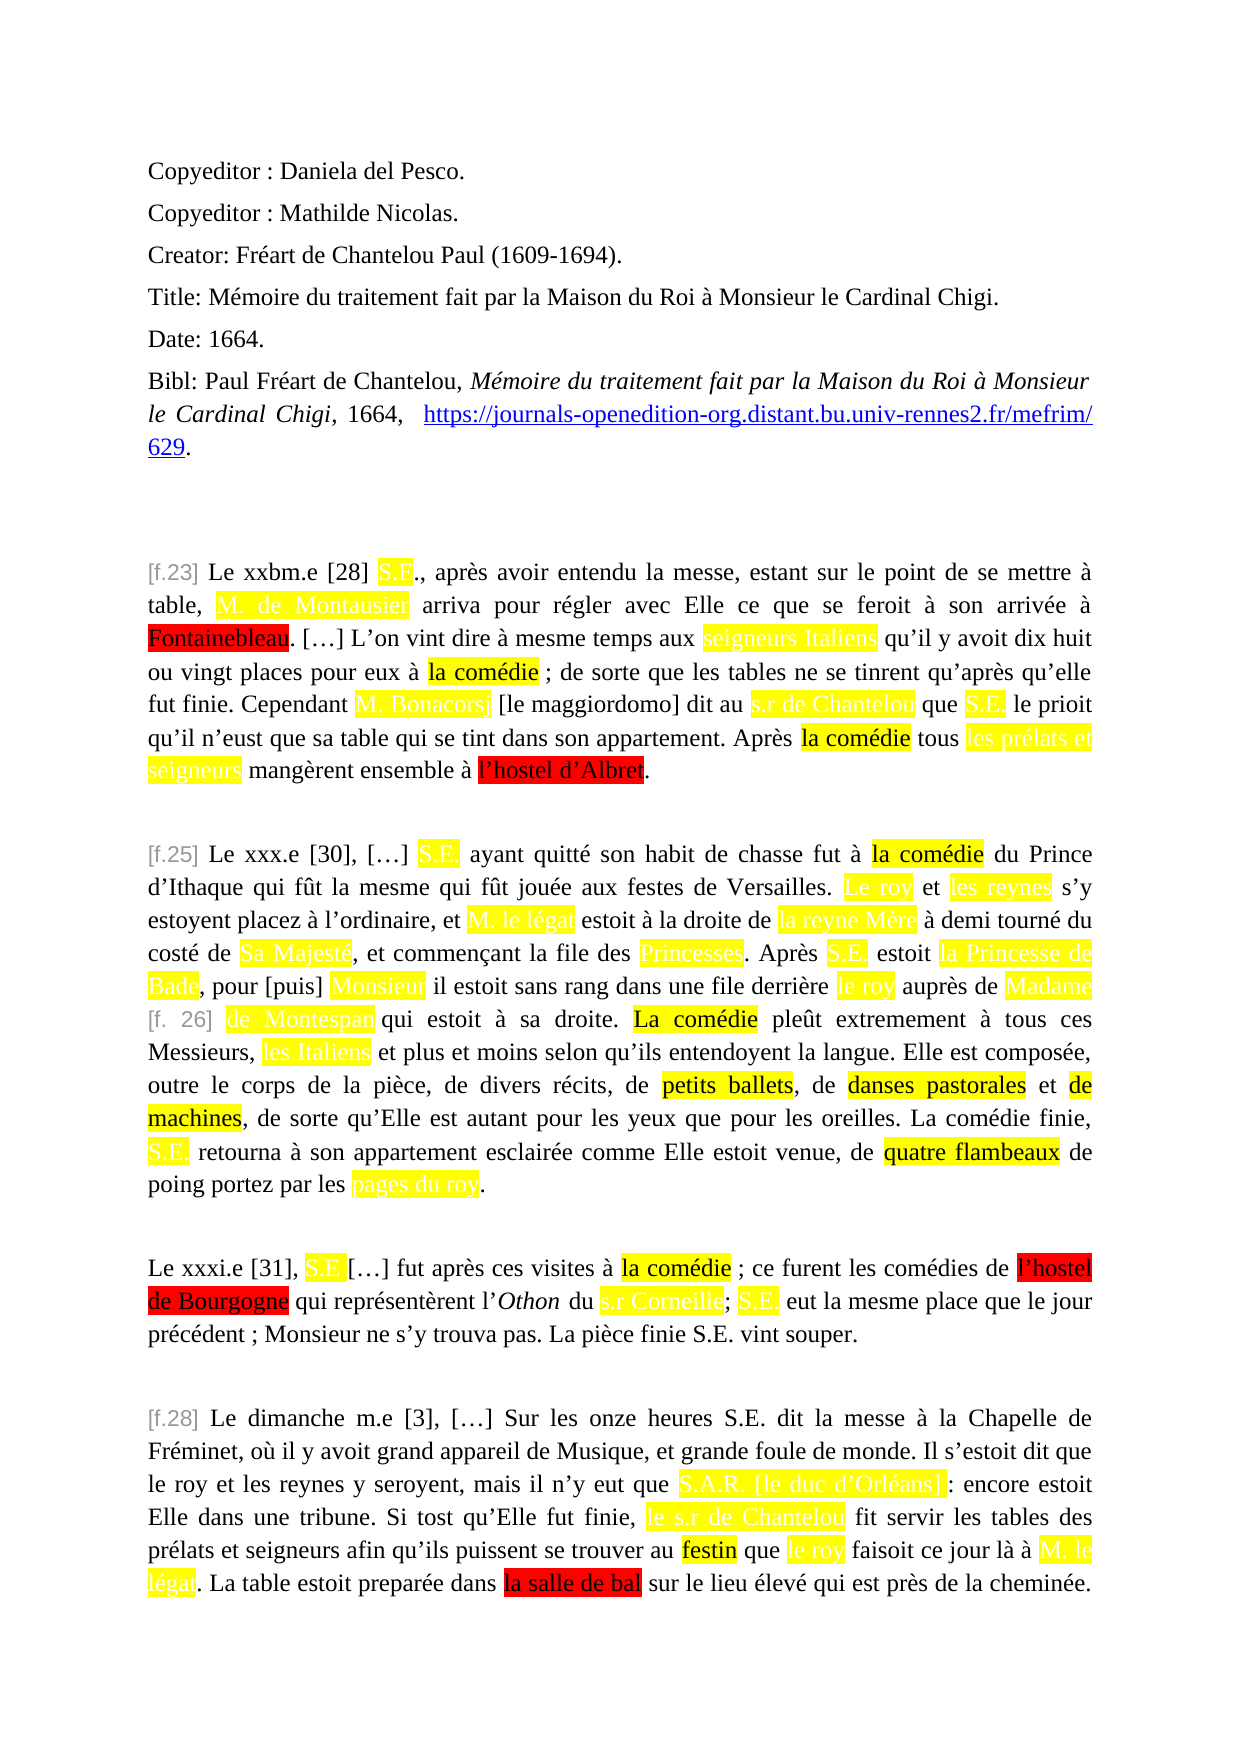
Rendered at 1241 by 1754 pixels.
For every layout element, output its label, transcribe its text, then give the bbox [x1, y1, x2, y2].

text Le xxxi.e [31], S.E […] fut après ces visites à la comédie ; ce furent les comédies de l’hostel de Bourgogne qui représentèrent l’Othon du s.r Corneille; S.E. eut la mesme place que le jour précédent ; Monsieur ne s’y trouva pas. La pièce finie S.E. vint souper. [148, 1253, 1093, 1348]
text Title: Mémoire du traitement fait par la Maison du Roi à Monsieur le Cardinal Chigi. [148, 282, 1093, 311]
text Bibl: Paul Fréart de Chantelou, Mémoire du traitement fait par la Maison du Roi à Monsieur le Cardinal Chigi, 1664, https://journals-openedition-org.distant.bu.univ-rennes2.fr/mefrim/629. [148, 366, 1093, 461]
text [f.28] Le dimanche m.e [3], […] Sur les onze heures S.E. dit la messe à la Chapelle de Fréminet, où il y avoit grand appareil de Musique, et grande foule de monde. Il s’estoit dit que le roy et les reynes y seroyent, mais il n’y eut que S.A.R. [le duc d’Orléans] : encore estoit Elle dans une tribune. Si tost qu’Elle fut finie, le s.r de Chantelou fit servir les tables des prélats et seigneurs afin qu’ils puissent se trouver au festin que le roy faisoit ce jour là à M. le légat. La table estoit preparée dans la salle de bal sur le lieu élevé qui est près de la cheminée. [148, 1403, 1093, 1597]
text Copyeditor : Daniela del Pesco. [148, 156, 1093, 185]
text [f.23] Le xxbm.e [28] S.E., après avoir entendu la messe, estant sur le point de se mettre à table, M. de Montausier arriva pour régler avec Elle ce que se feroit à son arrivée à Fontainebleau. […] L’on vint dire à mesme temps aux seigneurs Italiens qu’il y avoit dix huit ou vingt places pour eux à la comédie ; de sorte que les tables ne se tinrent qu’après qu’elle fut finie. Cependant M. Bonacorsj [le maggiordomo] dit au s.r de Chantelou que S.E. le prioit qu’il n’eust que sa table qui se tint dans son appartement. Après la comédie tous les prélats et seigneurs mangèrent ensemble à l’hostel d’Albret. [148, 557, 1093, 784]
text Date: 1664. [148, 324, 1093, 353]
text [f.25] Le xxx.e [30], […] S.E. ayant quitté son habit de chasse fut à la comédie du Prince d’Ithaque qui fût la mesme qui fût jouée aux festes de Versailles. Le roy et les reynes s’y estoyent placez à l’ordinaire, et M. le légat estoit à la droite de la reyne Mère à demi tourné du costé de Sa Majesté, et commençant la file des Princesses. Après S.E. estoit la Princesse de Bade, pour [puis] Monsieur il estoit sans rang dans une file derrière le roy auprès de Madame [f. 26] de Montespan qui estoit à sa droite. La comédie pleût extremement à tous ces Messieurs, les Italiens et plus et moins selon qu’ils entendoyent la langue. Elle est composée, outre le corps de la pièce, de divers récits, de petits ballets, de danses pastorales et de machines, de sorte qu’Elle est autant pour les yeux que pour les oreilles. La comédie finie, S.E. retourna à son appartement esclairée comme Elle estoit venue, de quatre flambeaux de poing portez par les pages du roy. [148, 839, 1093, 1198]
text Creator: Fréart de Chantelou Paul (1609-1694). [148, 240, 1093, 269]
text Copyeditor : Mathilde Nicolas. [148, 198, 1093, 227]
